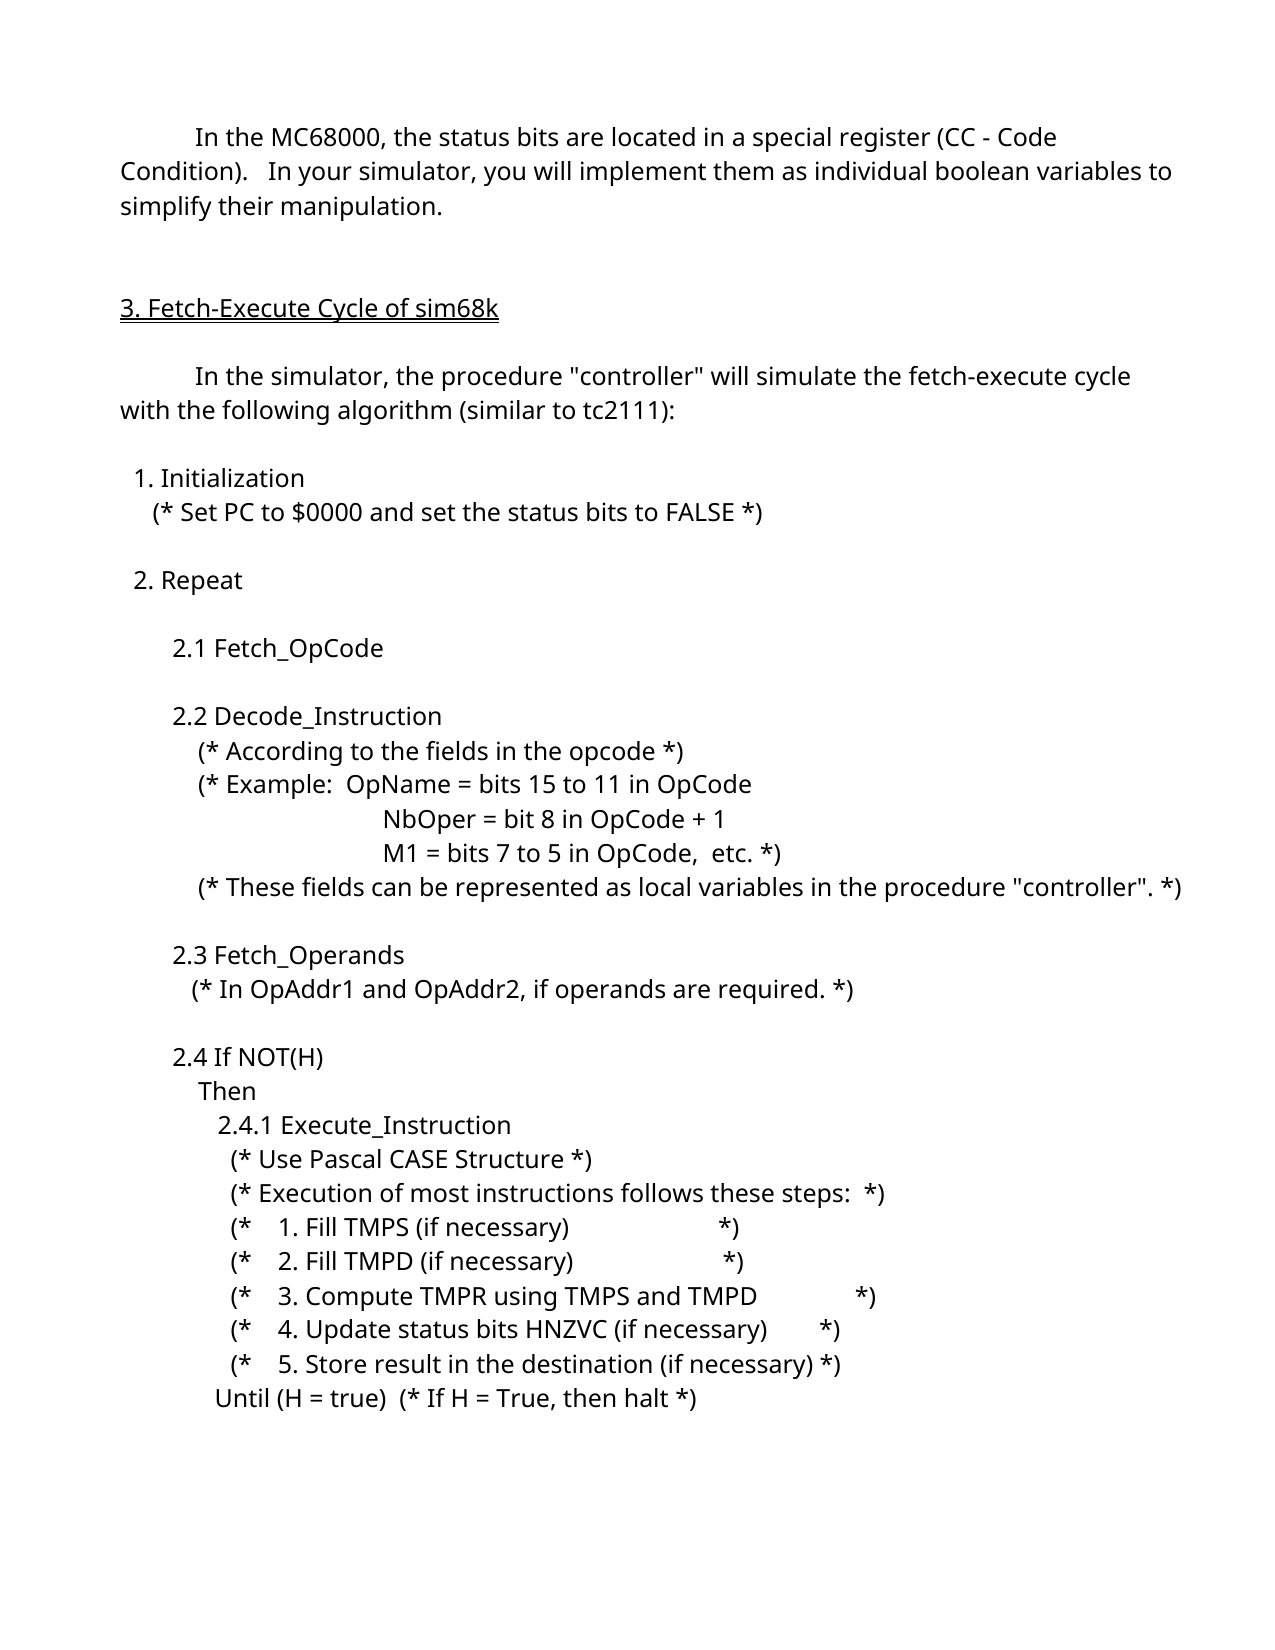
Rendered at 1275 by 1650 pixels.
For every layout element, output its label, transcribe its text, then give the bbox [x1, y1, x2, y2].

text (* According to the fields in the opcode *) [120, 733, 1185, 767]
text (* In OpAddr1 and OpAddr2, if operands are required. *) [120, 972, 1185, 1006]
text (* Set PC to $0000 and set the status bits to FALSE *) [120, 495, 1185, 529]
text (* 2. Fill TMPD (if necessary) *) [120, 1244, 1185, 1278]
text (* 5. Store result in the destination (if necessary) *) [120, 1346, 1185, 1380]
text (* These fields can be represented as local variables in the procedure "controller". *) [120, 869, 1185, 903]
text (* 3. Compute TMPR using TMPS and TMPD *) [120, 1278, 1185, 1312]
text (* 4. Update status bits HNZVC (if necessary) *) [120, 1312, 1185, 1346]
text Then [120, 1074, 1185, 1108]
text M1 = bits 7 to 5 in OpCode, etc. *) [382, 835, 1185, 869]
text In the simulator, the procedure "controller" will simulate the fetch-execute cycle with the following algorithm (similar to tc2111): [120, 358, 1185, 427]
text In the MC68000, the status bits are located in a special register (CC - Code Condition). In your simulator, you will implement them as individual boolean variables to simplify their manipulation. [120, 120, 1185, 222]
text (* Use Pascal CASE Structure *) [120, 1142, 1185, 1176]
text (* Example: OpName = bits 15 to 11 in OpCode [120, 767, 1185, 801]
text 2.1 Fetch_OpCode [120, 631, 1185, 665]
text (* Execution of most instructions follows these steps: *) [120, 1176, 1185, 1210]
text 2.3 Fetch_Operands [120, 937, 1185, 972]
text NbOper = bit 8 in OpCode + 1 [382, 801, 1185, 835]
text 3. Fetch-Execute Cycle of sim68k [120, 290, 1185, 324]
text (* 1. Fill TMPS (if necessary) *) [120, 1210, 1185, 1244]
text Until (H = true) (* If H = True, then halt *) [120, 1380, 1185, 1414]
text 1. Initialization [120, 461, 1185, 495]
text 2.2 Decode_Instruction [120, 699, 1185, 733]
text 2. Repeat [120, 563, 1185, 597]
text 2.4 If NOT(H) [120, 1040, 1185, 1074]
text 2.4.1 Execute_Instruction [120, 1108, 1185, 1142]
